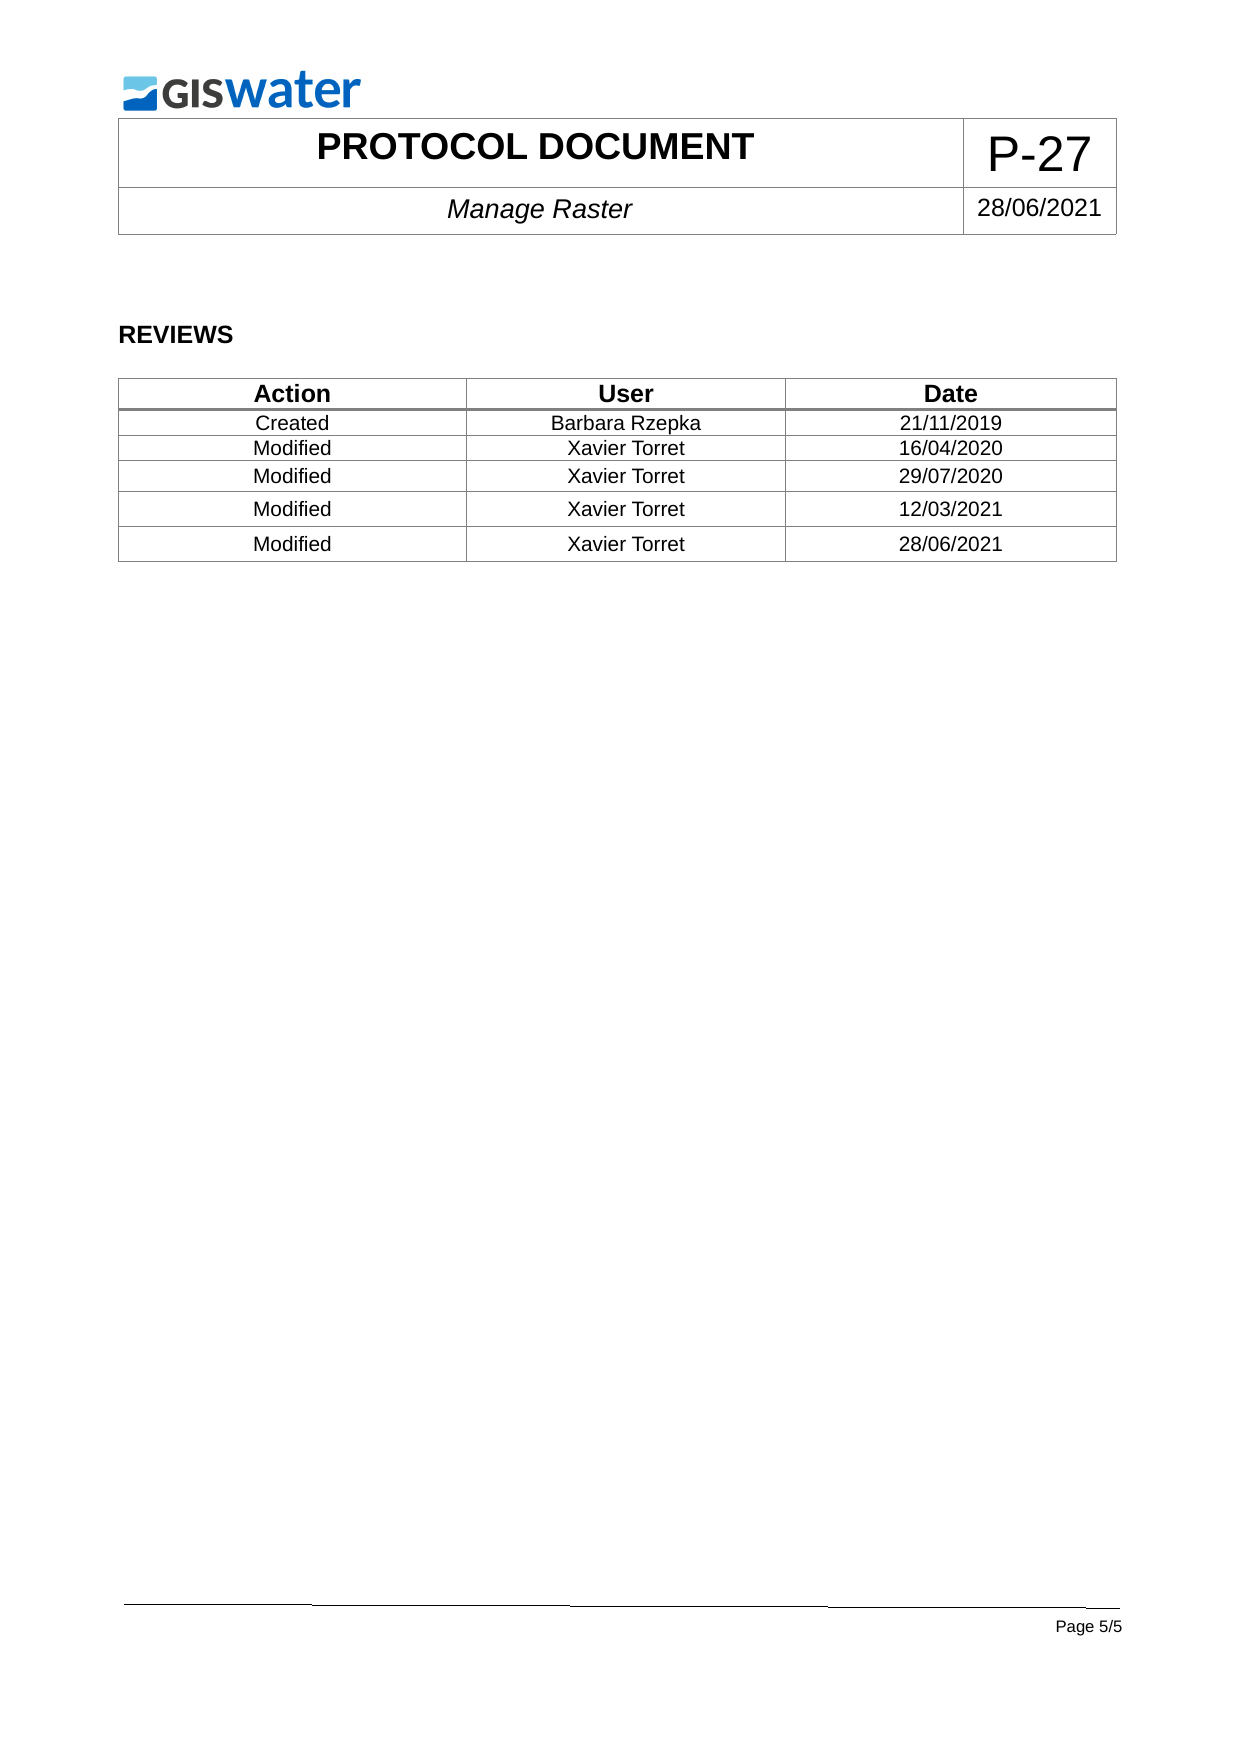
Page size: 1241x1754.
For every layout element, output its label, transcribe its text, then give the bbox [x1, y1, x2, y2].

table_cell Xavier Torret [467, 461, 785, 491]
table_cell Barbara Rzepka [467, 411, 785, 435]
picture [119, 66, 365, 115]
table_header User [467, 379, 785, 408]
table_cell Modified [119, 492, 466, 526]
table_cell Xavier Torret [467, 527, 785, 561]
table_cell Created [119, 411, 466, 435]
table_cell Modified [119, 461, 466, 491]
table_cell 12/03/2021 [786, 492, 1116, 526]
table_cell 16/04/2020 [786, 436, 1116, 460]
table_cell 21/11/2019 [786, 411, 1116, 435]
list REVIEWS [118, 321, 1122, 349]
table_header Action [119, 379, 466, 408]
table_cell Xavier Torret [467, 436, 785, 460]
table_cell 28/06/2021 [786, 527, 1116, 561]
table_header Date [786, 379, 1116, 408]
table_cell Modified [119, 436, 466, 460]
table_cell Xavier Torret [467, 492, 785, 526]
table_cell 29/07/2020 [786, 461, 1116, 491]
table_cell Modified [119, 527, 466, 561]
